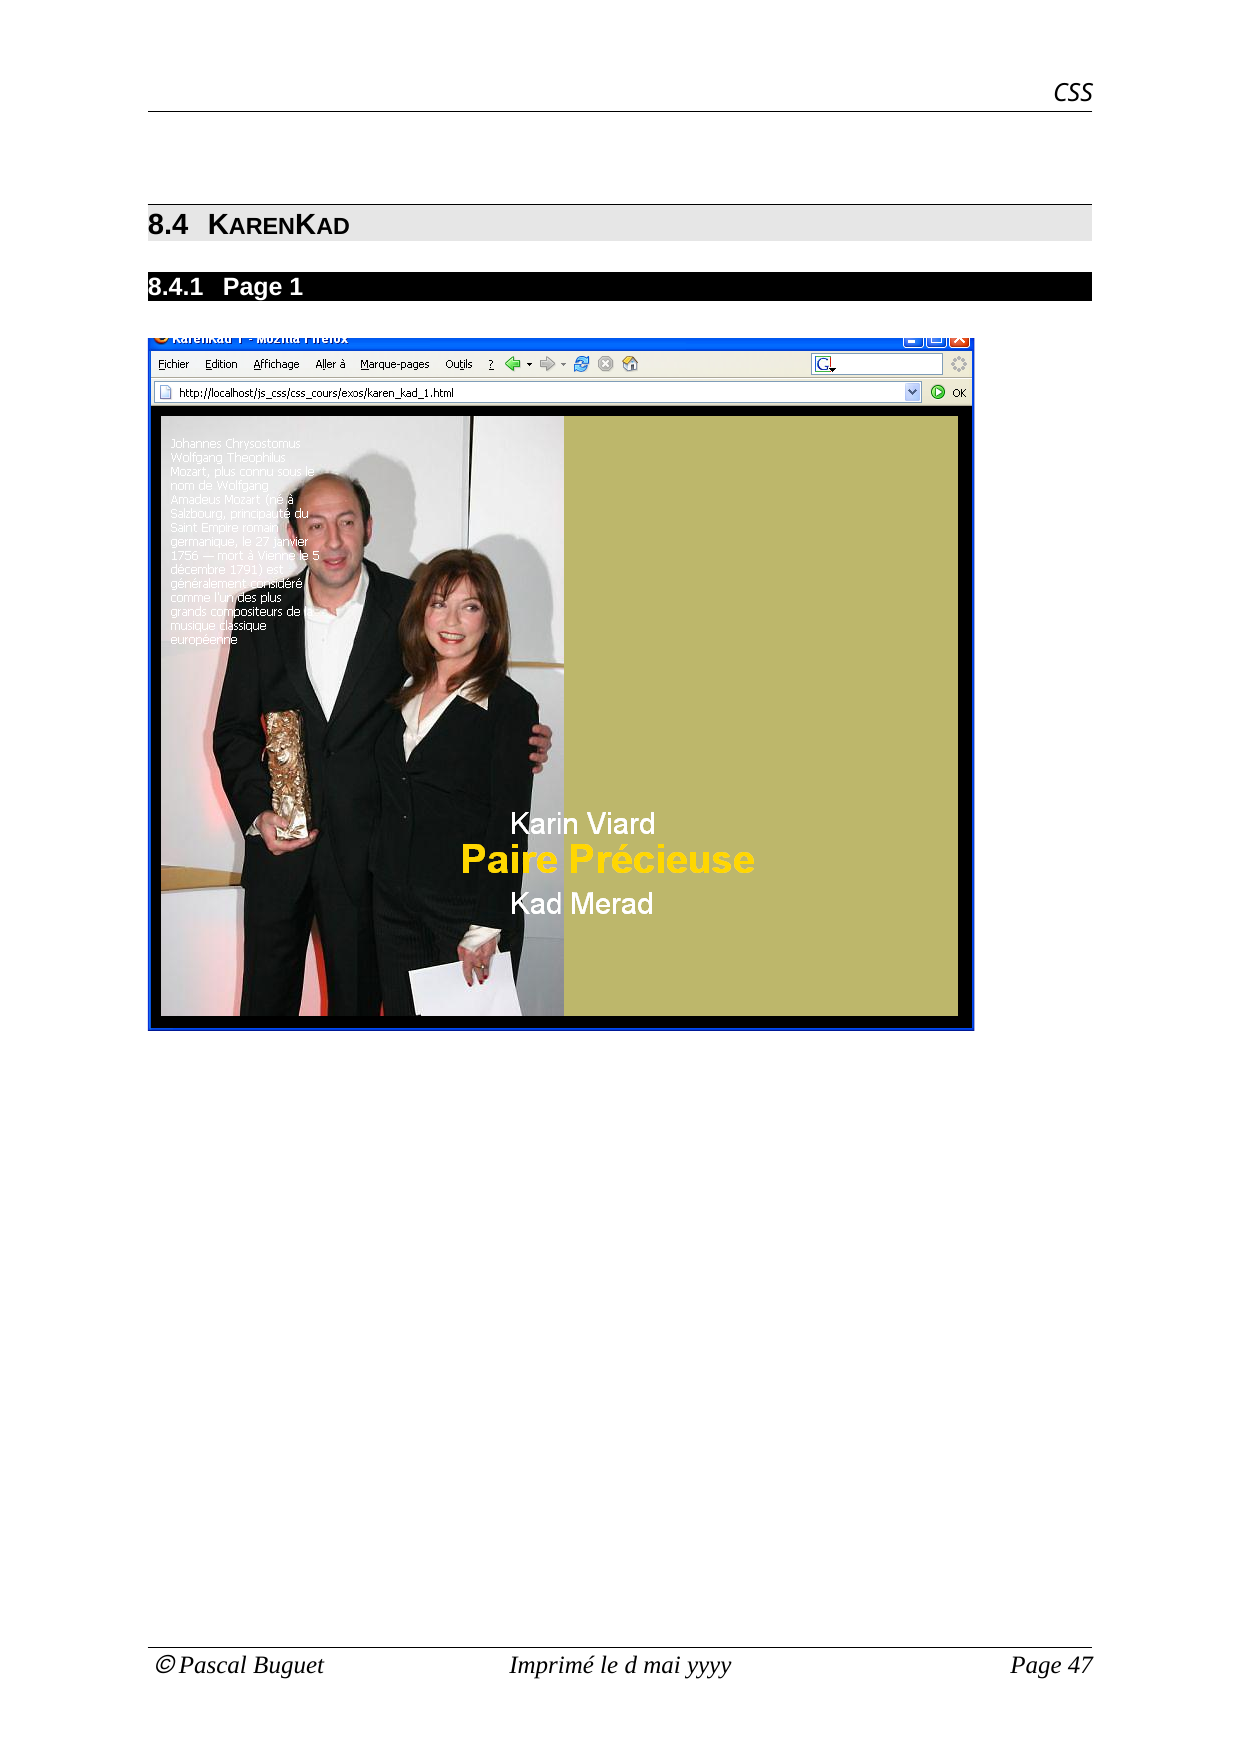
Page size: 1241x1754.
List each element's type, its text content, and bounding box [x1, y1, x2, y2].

picture [147, 338, 975, 1031]
subtitle Page 1 [148, 272, 1092, 301]
subtitle KarenKad [148, 205, 1092, 241]
